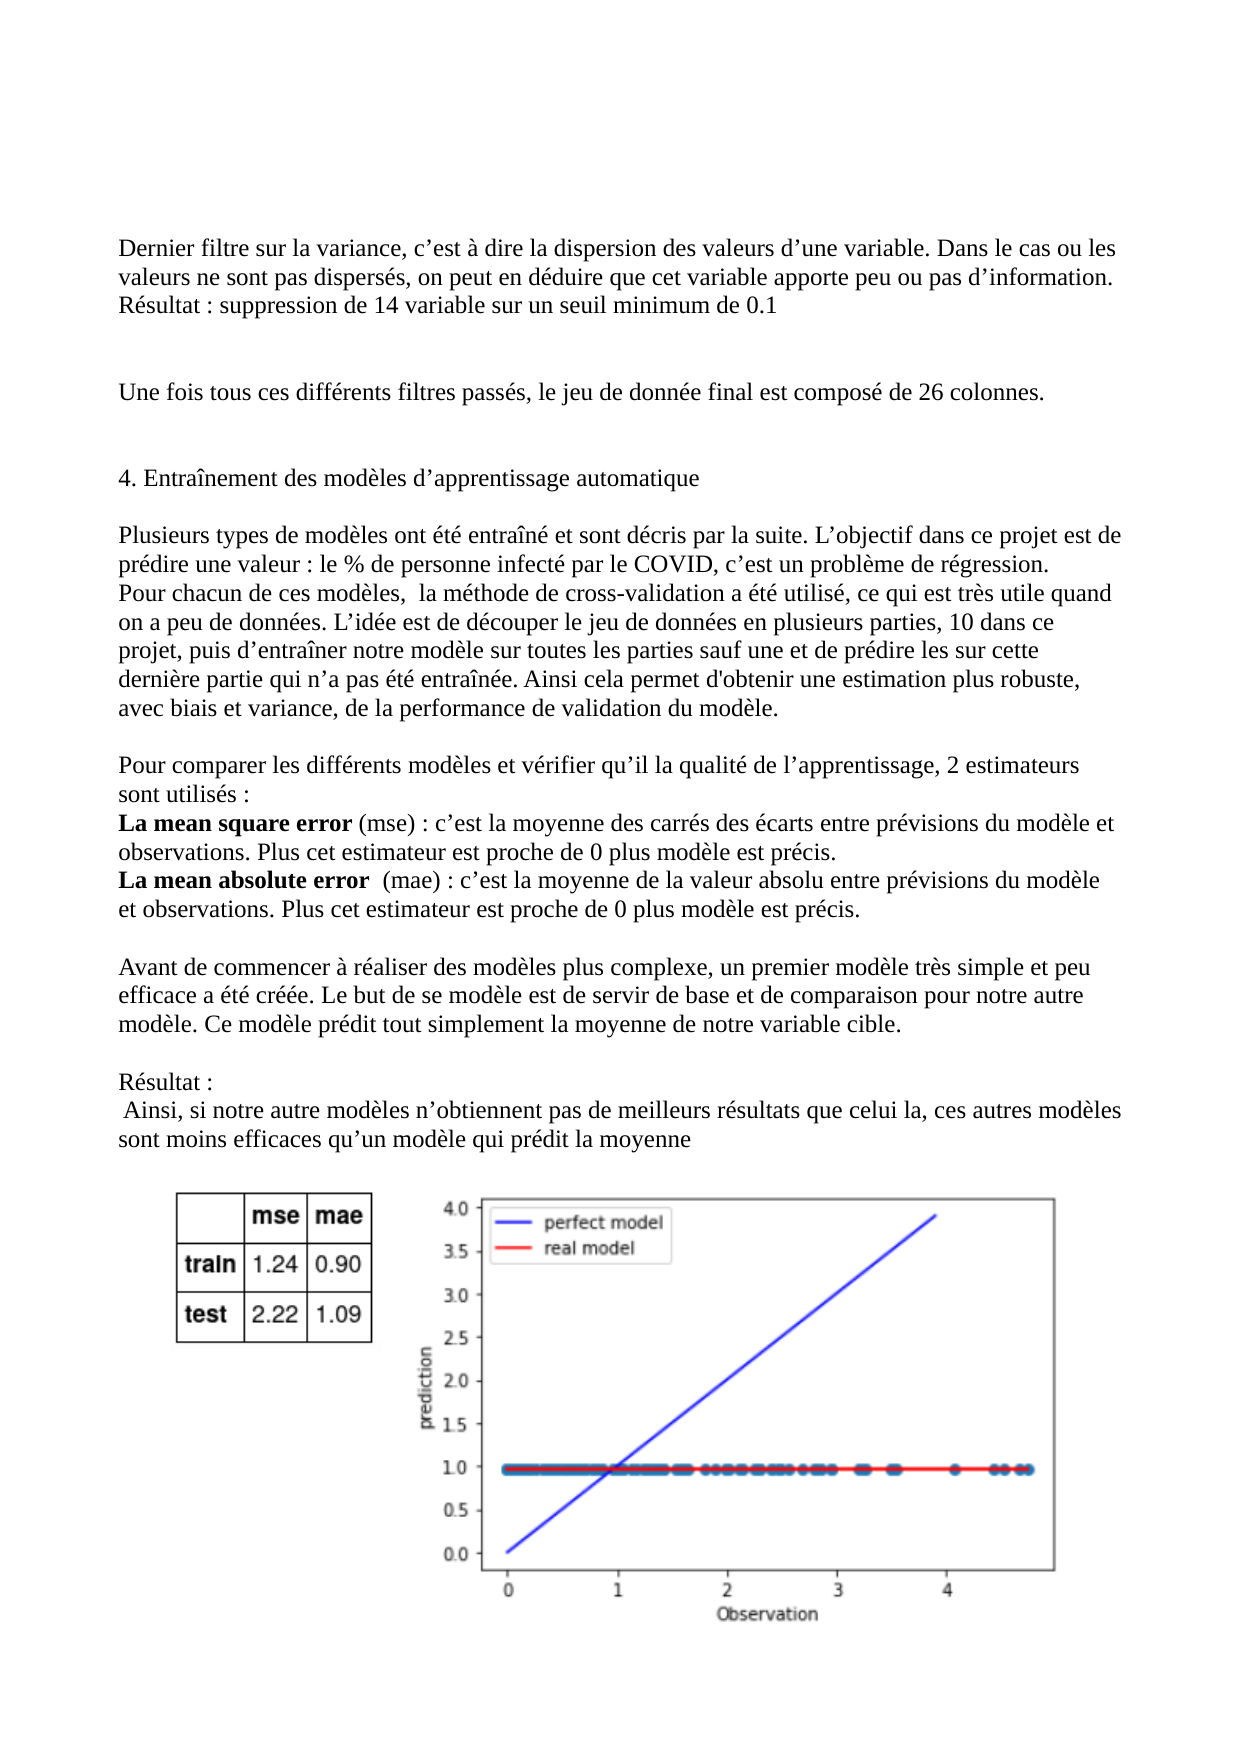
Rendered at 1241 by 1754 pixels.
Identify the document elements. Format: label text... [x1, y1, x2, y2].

text La mean absolute error (mae) : c’est la moyenne de la valeur absolu entre prévisions du modèle et observations. Plus cet estimateur est proche de 0 plus modèle est précis. [118, 866, 1122, 923]
picture [171, 1185, 1063, 1639]
text La mean square error (mse) : c’est la moyenne des carrés des écarts entre prévisions du modèle et observations. Plus cet estimateur est proche de 0 plus modèle est précis. [118, 808, 1122, 866]
text Avant de commencer à réaliser des modèles plus complexe, un premier modèle très simple et peu efficace a été créée. Le but de se modèle est de servir de base et de comparaison pour notre autre modèle. Ce modèle prédit tout simplement la moyenne de notre variable cible. [118, 952, 1122, 1038]
text Dernier filtre sur la variance, c’est à dire la dispersion des valeurs d’une variable. Dans le cas ou les valeurs ne sont pas dispersés, on peut en déduire que cet variable apporte peu ou pas d’information. [118, 233, 1122, 291]
text Une fois tous ces différents filtres passés, le jeu de donnée final est composé de 26 colonnes. [118, 377, 1122, 406]
text 4. Entraînement des modèles d’apprentissage automatique [118, 463, 1122, 492]
text Résultat : suppression de 14 variable sur un seuil minimum de 0.1 [118, 291, 1122, 319]
text Pour chacun de ces modèles, la méthode de cross-validation a été utilisé, ce qui est très utile quand on a peu de données. L’idée est de découper le jeu de données en plusieurs parties, 10 dans ce projet, puis d’entraîner notre modèle sur toutes les parties sauf une et de prédire les sur cette dernière partie qui n’a pas été entraînée. Ainsi cela permet d'obtenir une estimation plus robuste, avec biais et variance, de la performance de validation du modèle. [118, 578, 1122, 722]
text Résultat : [118, 1067, 1122, 1096]
text Pour comparer les différents modèles et vérifier qu’il la qualité de l’apprentissage, 2 estimateurs sont utilisés : [118, 751, 1122, 808]
text Plusieurs types de modèles ont été entraîné et sont décris par la suite. L’objectif dans ce projet est de prédire une valeur : le % de personne infecté par le COVID, c’est un problème de régression. [118, 521, 1122, 578]
text Ainsi, si notre autre modèles n’obtiennent pas de meilleurs résultats que celui la, ces autres modèles sont moins efficaces qu’un modèle qui prédit la moyenne [118, 1096, 1122, 1153]
